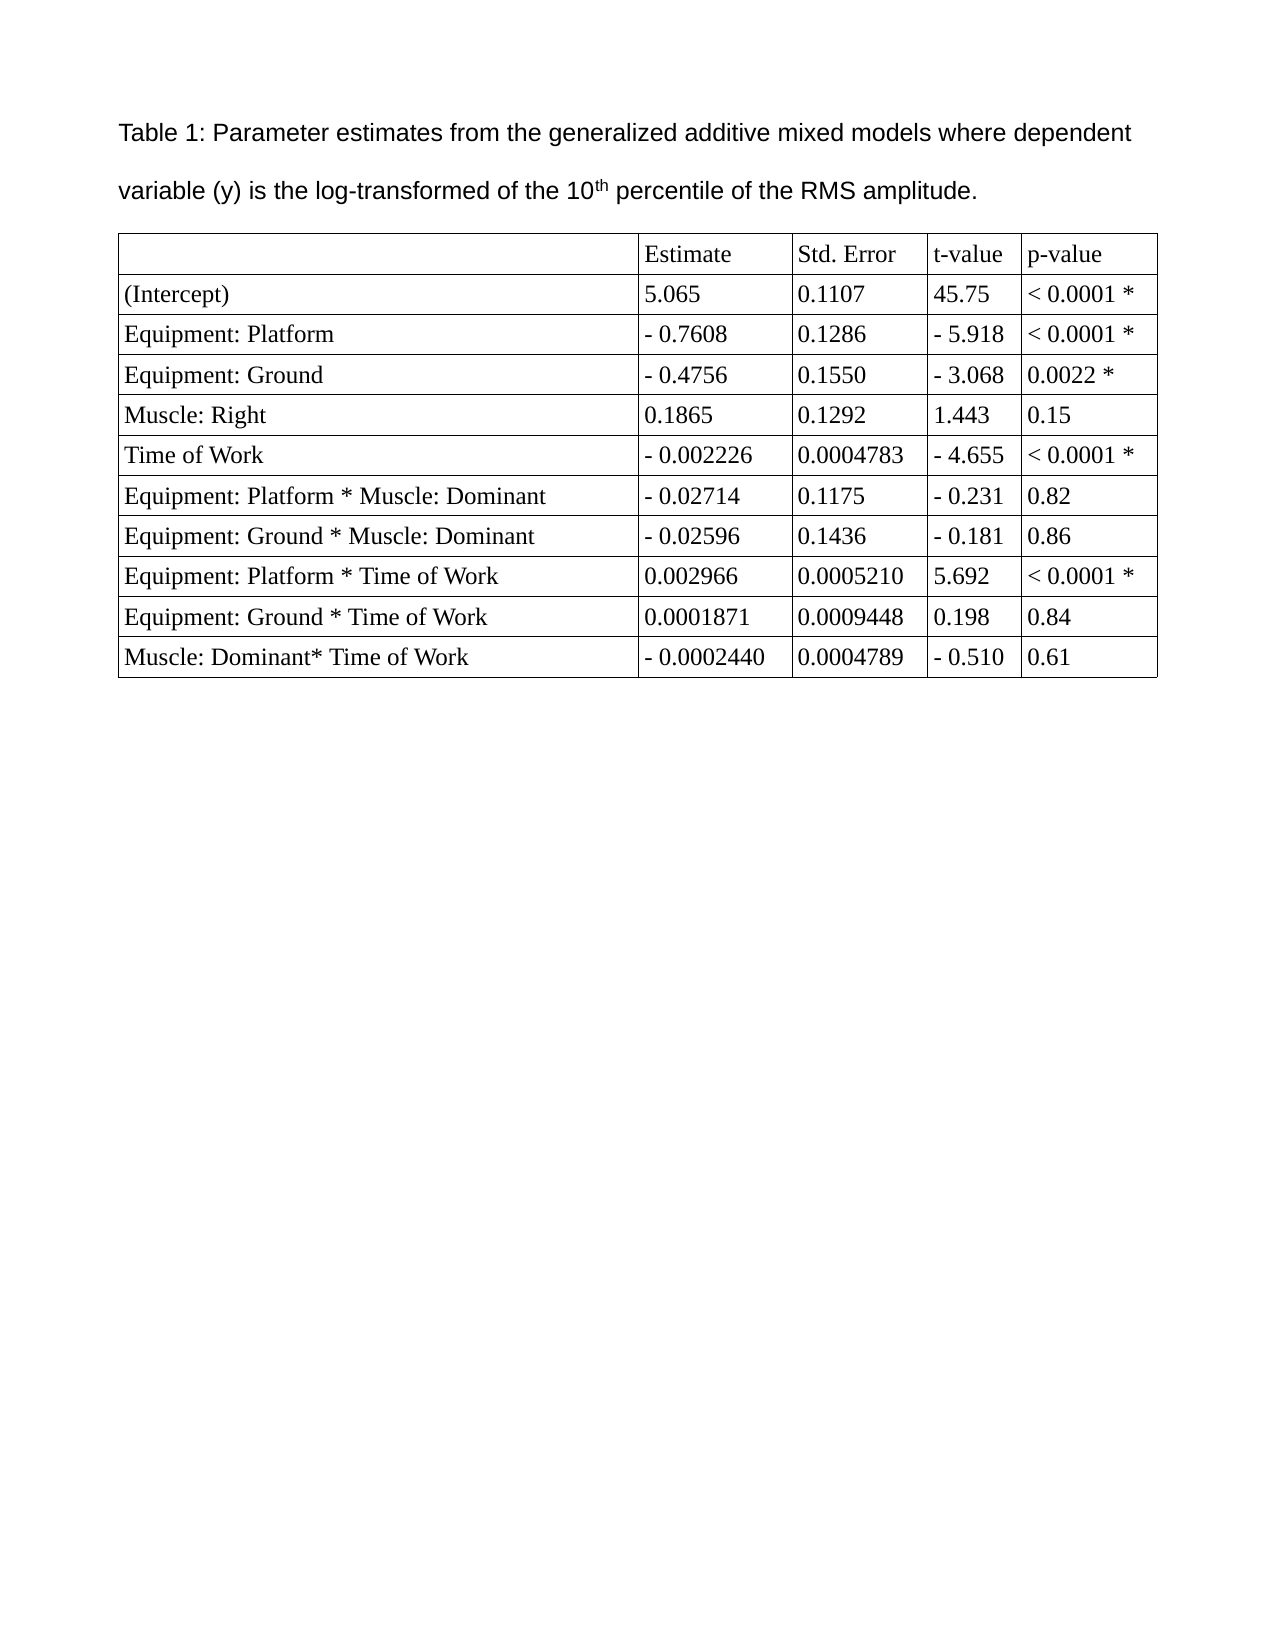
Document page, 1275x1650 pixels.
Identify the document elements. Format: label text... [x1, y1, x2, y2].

table_cell 5.692 [928, 557, 1021, 596]
table_cell (Intercept) [119, 275, 638, 314]
table_cell 0.1550 [793, 355, 927, 394]
table_cell - 3.068 [928, 355, 1021, 394]
table_cell 0.0005210 [793, 557, 927, 596]
table_cell < 0.0001 * [1022, 315, 1157, 354]
table_cell Muscle: Dominant* Time of Work [119, 637, 638, 677]
table_cell 0.198 [928, 597, 1021, 636]
table_cell Equipment: Ground * Muscle: Dominant [119, 516, 638, 556]
table_header t-value [928, 234, 1021, 273]
table_cell 0.0001871 [639, 597, 792, 636]
table_cell 5.065 [639, 275, 792, 314]
table_cell < 0.0001 * [1022, 436, 1157, 475]
table_header p-value [1022, 234, 1157, 273]
table_cell Time of Work [119, 436, 638, 475]
table_cell Equipment: Ground * Time of Work [119, 597, 638, 636]
table_cell 0.1107 [793, 275, 927, 314]
table_cell 0.0004789 [793, 637, 927, 677]
table_cell Equipment: Platform * Muscle: Dominant [119, 476, 638, 515]
table_cell 0.1292 [793, 395, 927, 435]
table_cell 0.15 [1022, 395, 1157, 435]
table_cell 0.1436 [793, 516, 927, 556]
table_cell - 0.002226 [639, 436, 792, 475]
table_cell Muscle: Right [119, 395, 638, 435]
table_cell < 0.0001 * [1022, 557, 1157, 596]
text Table 1: Parameter estimates from the generalized additive mixed models where dependent variable (y) is the log-transformed of the 10th percentile of the RMS amplitude. [118, 118, 1157, 204]
table_cell Equipment: Ground [119, 355, 638, 394]
table_cell - 0.4756 [639, 355, 792, 394]
table_cell 0.0004783 [793, 436, 927, 475]
table_header Estimate [639, 234, 792, 273]
table_cell Equipment: Platform * Time of Work [119, 557, 638, 596]
table_cell - 0.02714 [639, 476, 792, 515]
table_cell 0.0009448 [793, 597, 927, 636]
table_cell - 0.02596 [639, 516, 792, 556]
table_cell - 4.655 [928, 436, 1021, 475]
table_cell 0.1175 [793, 476, 927, 515]
table_cell - 0.510 [928, 637, 1021, 677]
table_cell 0.1865 [639, 395, 792, 435]
table_cell 0.86 [1022, 516, 1157, 556]
table_cell 1.443 [928, 395, 1021, 435]
table_cell Equipment: Platform [119, 315, 638, 354]
table_cell - 0.181 [928, 516, 1021, 556]
table_cell < 0.0001 * [1022, 275, 1157, 314]
table_cell 0.61 [1022, 637, 1157, 677]
table_cell - 5.918 [928, 315, 1021, 354]
table_cell 0.0022 * [1022, 355, 1157, 394]
table_cell 45.75 [928, 275, 1021, 314]
table_cell 0.84 [1022, 597, 1157, 636]
table_cell 0.82 [1022, 476, 1157, 515]
table_cell - 0.231 [928, 476, 1021, 515]
table_cell - 0.7608 [639, 315, 792, 354]
table_header [119, 234, 638, 273]
table_cell 0.1286 [793, 315, 927, 354]
table_cell 0.002966 [639, 557, 792, 596]
table_header Std. Error [793, 234, 927, 273]
table_cell - 0.0002440 [639, 637, 792, 677]
